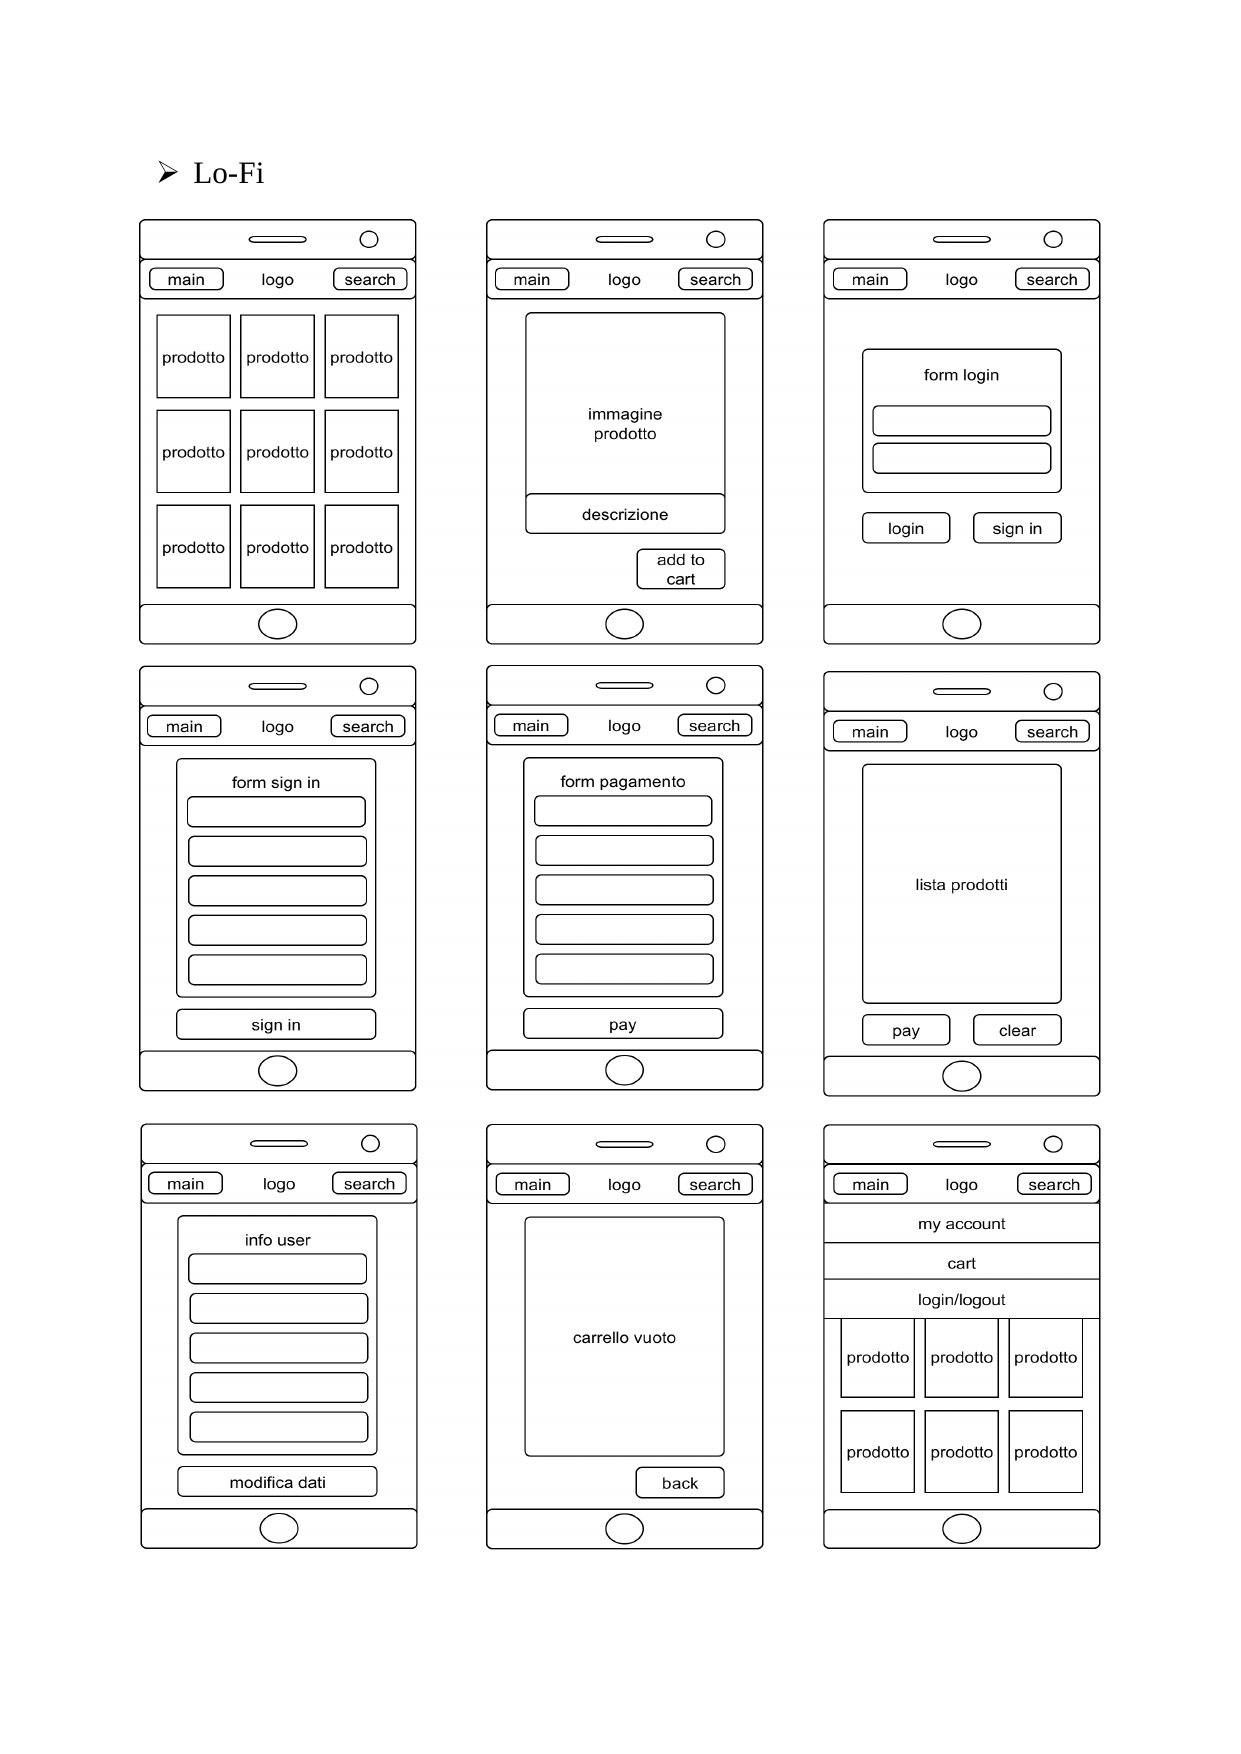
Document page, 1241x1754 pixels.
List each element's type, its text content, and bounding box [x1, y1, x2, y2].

list Lo-Fi [156, 154, 1122, 190]
picture [138, 218, 1102, 1550]
